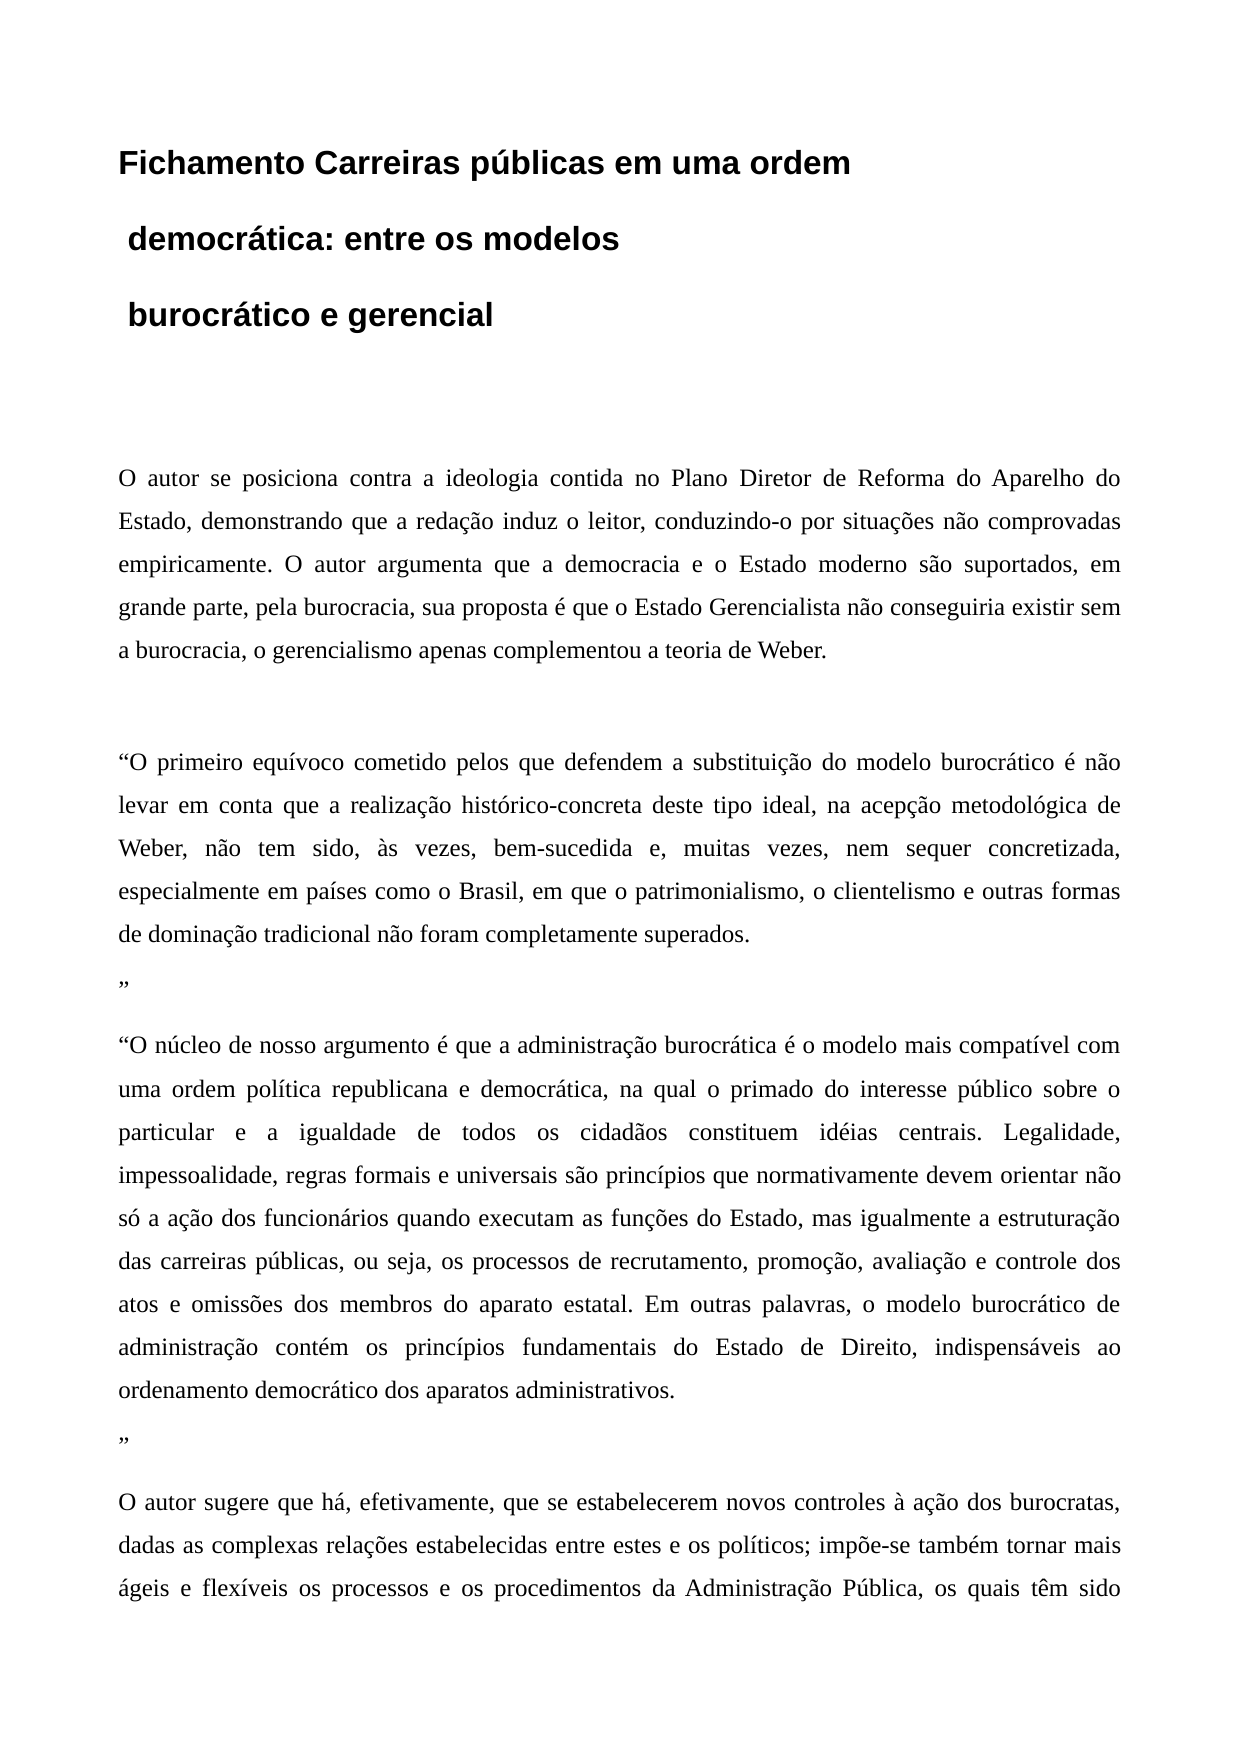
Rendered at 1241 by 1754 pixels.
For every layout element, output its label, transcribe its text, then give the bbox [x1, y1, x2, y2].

subtitle Fichamento Carreiras públicas em uma ordem [118, 143, 1122, 182]
text “O primeiro equívoco cometido pelos que defendem a substituição do modelo burocrático é não levar em conta que a realização histórico-concreta deste tipo ideal, na acepção metodológica de Weber, não tem sido, às vezes, bem-sucedida e, muitas vezes, nem sequer concretizada, especialmente em países como o Brasil, em que o patrimonialismo, o clientelismo e outras formas de dominação tradicional não foram completamente superados. [118, 747, 1122, 948]
text “O núcleo de nosso argumento é que a administração burocrática é o modelo mais compatível com uma ordem política republicana e democrática, na qual o primado do interesse público sobre o particular e a igualdade de todos os cidadãos constituem idéias centrais. Legalidade, impessoalidade, regras formais e universais são princípios que normativamente devem orientar não só a ação dos funcionários quando executam as funções do Estado, mas igualmente a estruturação das carreiras públicas, ou seja, os processos de recrutamento, promoção, avaliação e controle dos atos e omissões dos membros do aparato estatal. Em outras palavras, o modelo burocrático de administração contém os princípios fundamentais do Estado de Direito, indispensáveis ao ordenamento democrático dos aparatos administrativos. [118, 1031, 1122, 1404]
text ” [118, 1431, 1122, 1460]
text ” [118, 975, 1122, 1004]
text O autor se posiciona contra a ideologia contida no Plano Diretor de Reforma do Aparelho do Estado, demonstrando que a redação induz o leitor, conduzindo-o por situações não comprovadas empiricamente. O autor argumenta que a democracia e o Estado moderno são suportados, em grande parte, pela burocracia, sua proposta é que o Estado Gerencialista não conseguiria existir sem a burocracia, o gerencialismo apenas complementou a teoria de Weber. [118, 463, 1122, 664]
text O autor sugere que há, efetivamente, que se estabelecerem novos controles à ação dos burocratas, dadas as complexas relações estabelecidas entre estes e os políticos; impõe-se também tornar mais ágeis e flexíveis os processos e os procedimentos da Administração Pública, os quais têm sido [118, 1487, 1122, 1602]
subtitle democrática: entre os modelos [118, 219, 1122, 257]
subtitle burocrático e gerencial [118, 295, 1122, 333]
